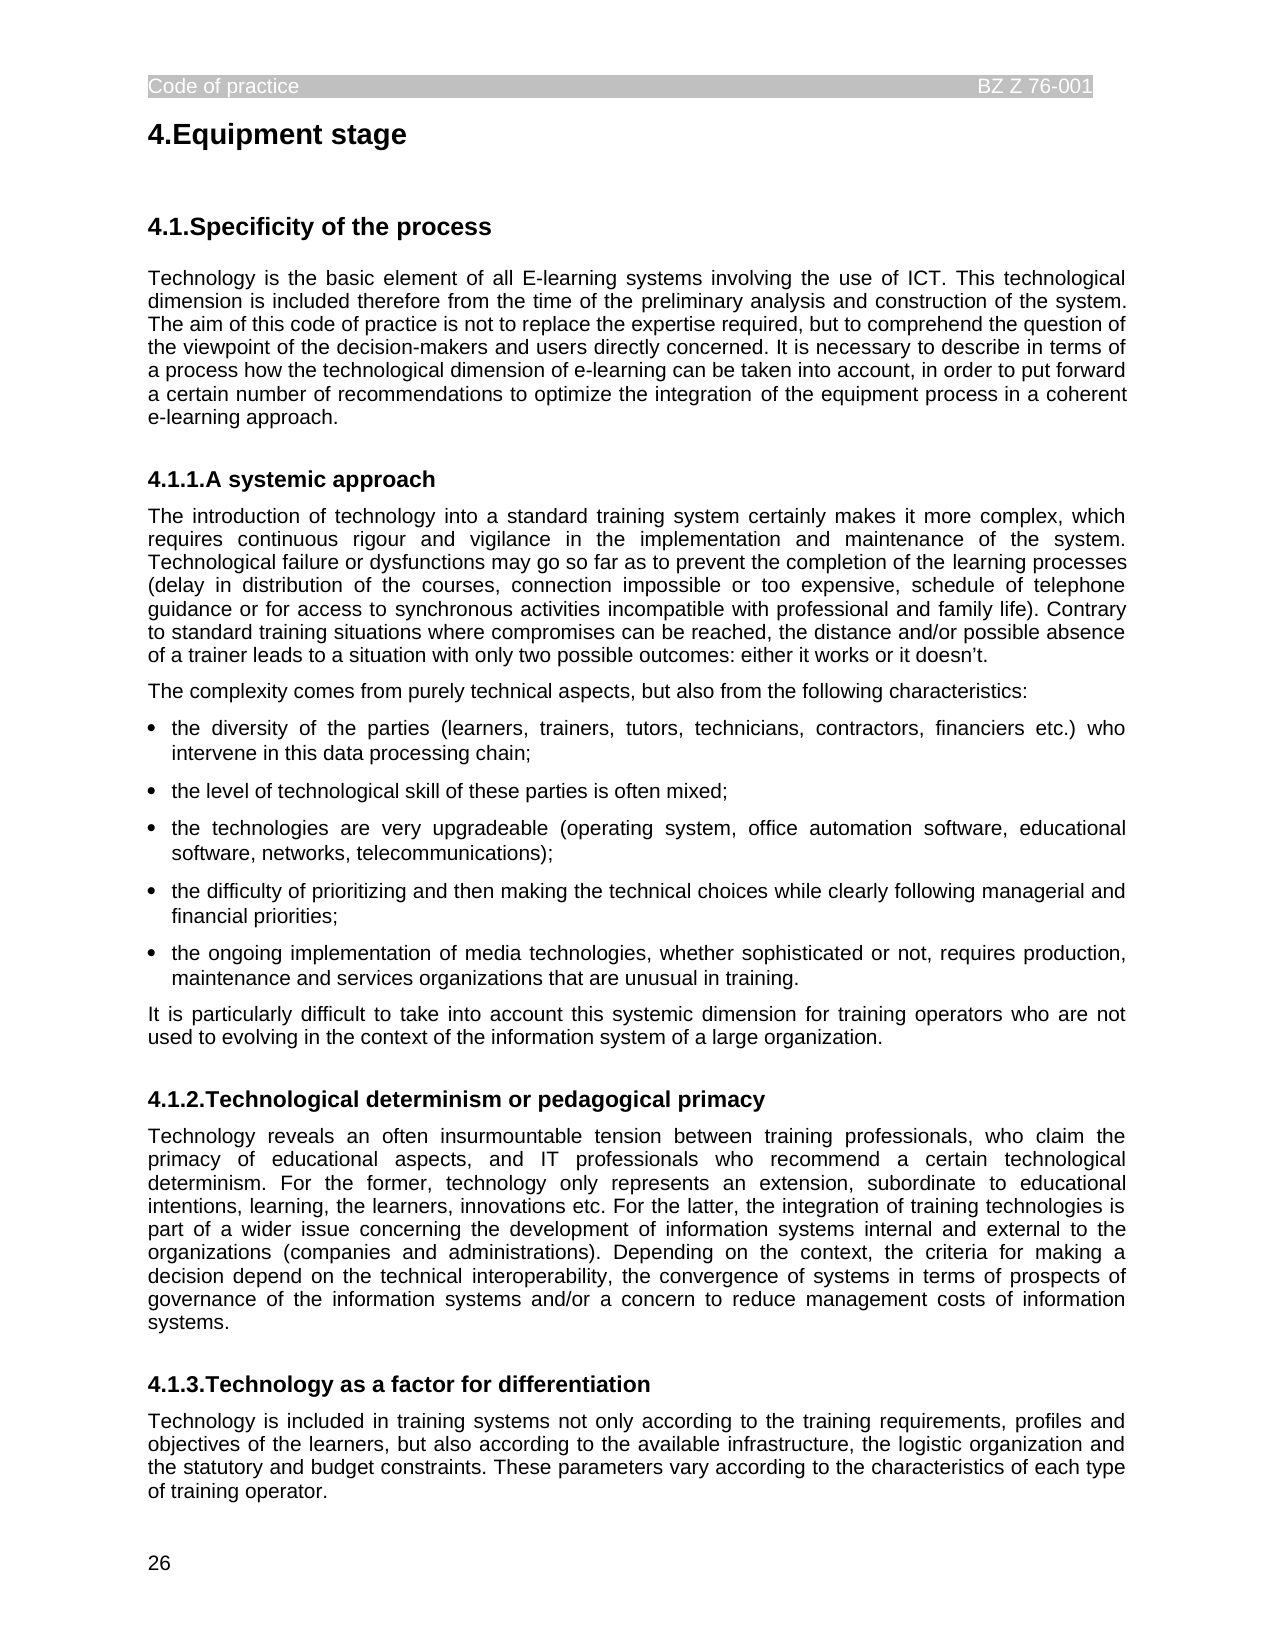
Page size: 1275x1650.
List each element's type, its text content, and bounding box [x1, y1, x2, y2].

subtitle Technology as a factor for differentiation [148, 1371, 1127, 1397]
list the difficulty of prioritizing and then making the technical choices while clearly following managerial and financial priorities; [148, 878, 1127, 928]
list the level of technological skill of these parties is often mixed; [148, 778, 1127, 803]
list the diversity of the parties (learners, trainers, tutors, technicians, contractors, financiers etc.) who intervene in this data processing chain; [148, 715, 1127, 765]
text Technology is the basic element of all E-learning systems involving the use of ICT. This technological dimension is included therefore from the time of the preliminary analysis and construction of the system. The aim of this code of practice is not to replace the expertise required, but to comprehend the question of the viewpoint of the decision-makers and users directly concerned. It is necessary to describe in terms of a process how the technological dimension of e-learning can be taken into account, in order to put forward a certain number of recommendations to optimize the integration of the equipment process in a coherent e-learning approach. [148, 266, 1127, 429]
list the ongoing implementation of media technologies, whether sophisticated or not, requires production, maintenance and services organizations that are unusual in training. [148, 940, 1127, 990]
text The complexity comes from purely technical aspects, but also from the following characteristics: [148, 679, 1127, 703]
text The introduction of technology into a standard training system certainly makes it more complex, which requires continuous rigour and vigilance in the implementation and maintenance of the system. Technological failure or dysfunctions may go so far as to prevent the completion of the learning processes (delay in distribution of the courses, connection impossible or too expensive, schedule of telephone guidance or for access to synchronous activities incompatible with professional and family life). Contrary to standard training situations where compromises can be reached, the distance and/or possible absence of a trainer leads to a situation with only two possible outcomes: either it works or it doesn’t. [148, 504, 1127, 667]
subtitle Equipment stage [148, 118, 1127, 151]
subtitle Specificity of the process [148, 213, 1127, 241]
subtitle A systemic approach [148, 466, 1127, 492]
subtitle Technological determinism or pedagogical primacy [148, 1087, 1127, 1112]
text Technology is included in training systems not only according to the training requirements, profiles and objectives of the learners, but also according to the available infrastructure, the logistic organization and the statutory and budget constraints. These parameters vary according to the characteristics of each type of training operator. [148, 1409, 1127, 1502]
list the technologies are very upgradeable (operating system, office automation software, educational software, networks, telecommunications); [148, 815, 1127, 865]
text Technology reveals an often insurmountable tension between training professionals, who claim the primacy of educational aspects, and IT professionals who recommend a certain technological determinism. For the former, technology only represents an extension, subordinate to educational intentions, learning, the learners, innovations etc. For the latter, the integration of training technologies is part of a wider issue concerning the development of information systems internal and external to the organizations (companies and administrations). Depending on the context, the criteria for making a decision depend on the technical interoperability, the convergence of systems in terms of prospects of governance of the information systems and/or a concern to reduce management costs of information systems. [148, 1125, 1127, 1334]
text It is particularly difficult to take into account this systemic dimension for training operators who are not used to evolving in the context of the information system of a large organization. [148, 1003, 1127, 1049]
